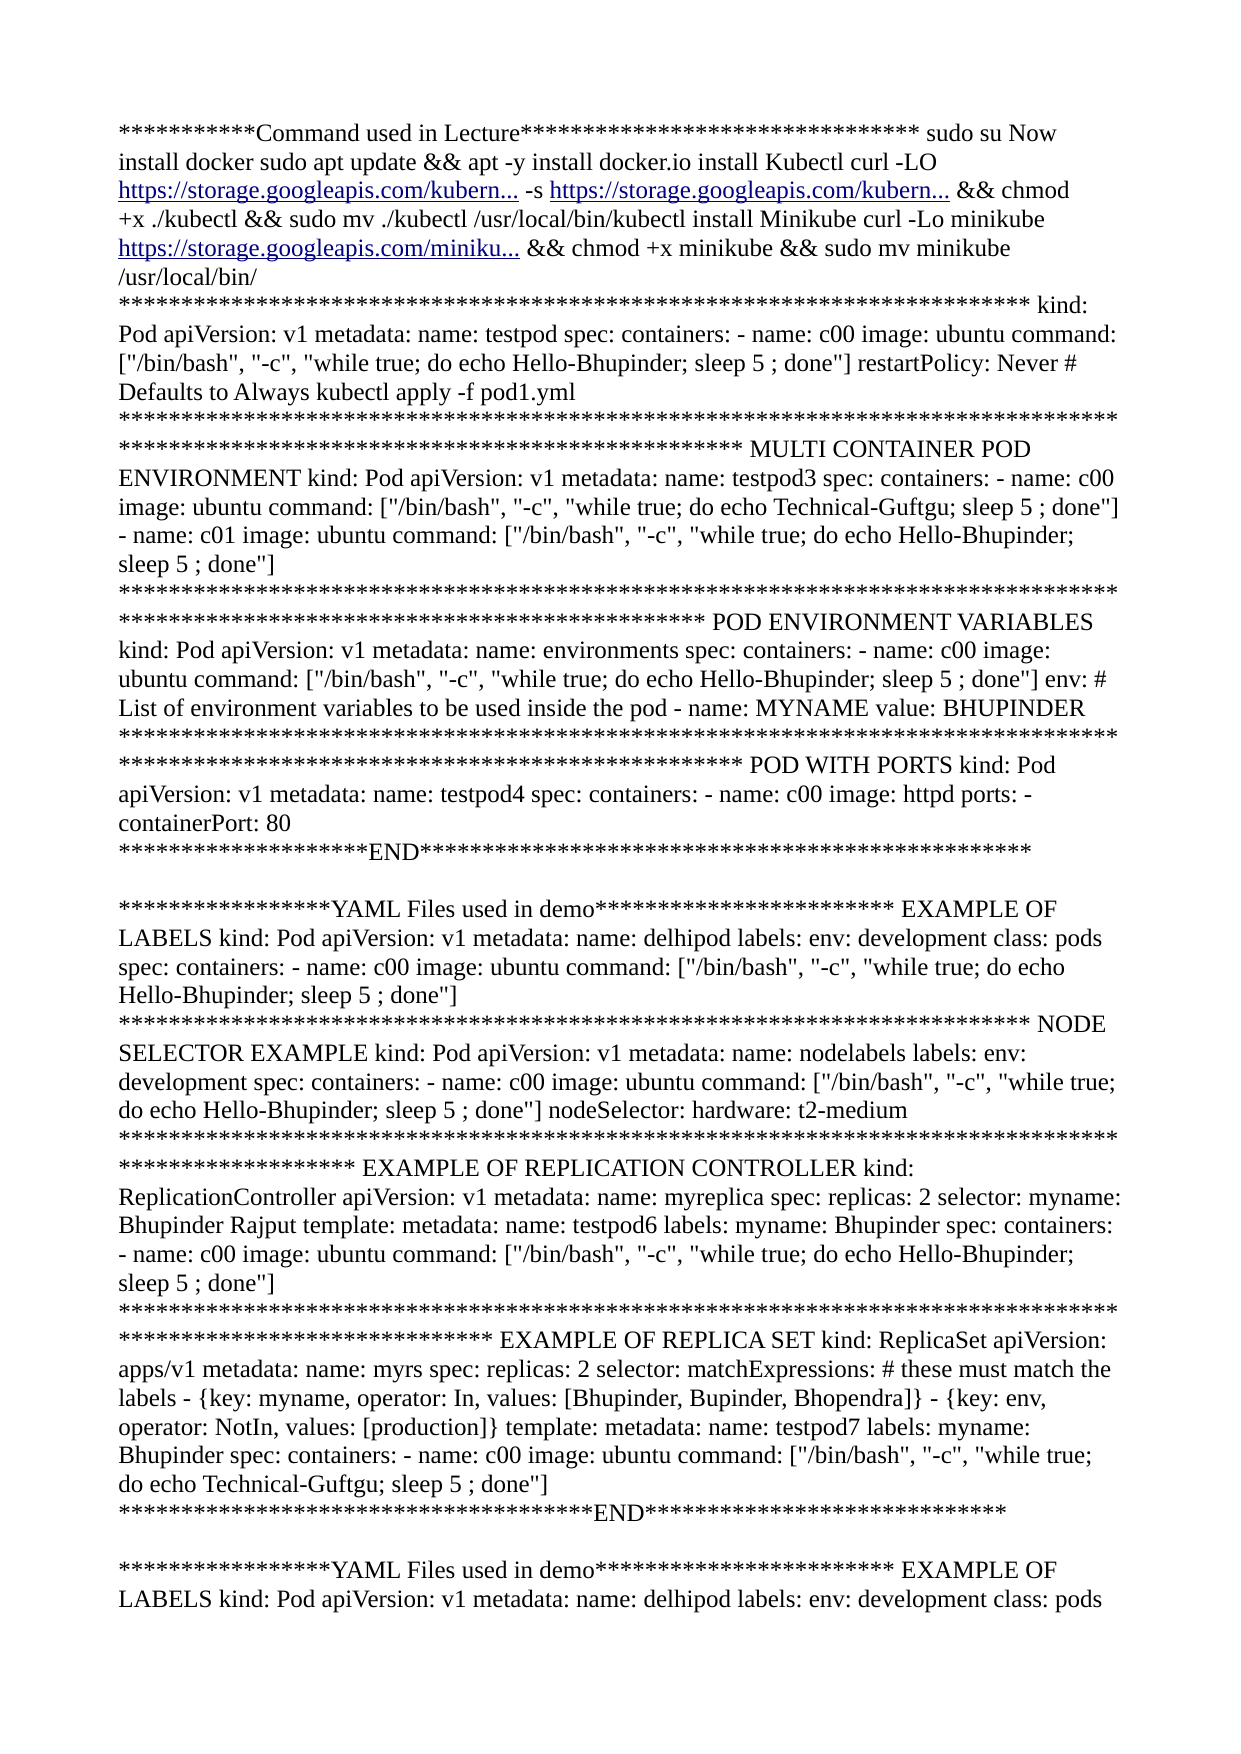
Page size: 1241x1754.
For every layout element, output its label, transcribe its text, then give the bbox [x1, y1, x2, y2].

text *****************YAML Files used in demo************************ EXAMPLE OF LABELS kind: Pod apiVersion: v1 metadata: name: delhipod labels: env: development class: pods spec: containers: - name: c00 image: ubuntu command: ["/bin/bash", "-c", "while true; do echo Hello-Bhupinder; sleep 5 ; done"] ************************************************************************* NODE SELECTOR EXAMPLE kind: Pod apiVersion: v1 metadata: name: nodelabels labels: env: development spec: containers: - name: c00 image: ubuntu command: ["/bin/bash", "-c", "while true; do echo Hello-Bhupinder; sleep 5 ; done"] nodeSelector: hardware: t2-medium *************************************************************************************************** EXAMPLE OF REPLICATION CONTROLLER kind: ReplicationController apiVersion: v1 metadata: name: myreplica spec: replicas: 2 selector: myname: Bhupinder Rajput template: metadata: name: testpod6 labels: myname: Bhupinder spec: containers: - name: c00 image: ubuntu command: ["/bin/bash", "-c", "while true; do echo Hello-Bhupinder; sleep 5 ; done"] ************************************************************************************************************** EXAMPLE OF REPLICA SET kind: ReplicaSet apiVersion: apps/v1 metadata: name: myrs spec: replicas: 2 selector: matchExpressions: # these must match the labels - {key: myname, operator: In, values: [Bhupinder, Bupinder, Bhopendra]} - {key: env, operator: NotIn, values: [production]} template: metadata: name: testpod7 labels: myname: Bhupinder spec: containers: - name: c00 image: ubuntu command: ["/bin/bash", "-c", "while true; do echo Technical-Guftgu; sleep 5 ; done"] **************************************END***************************** [118, 894, 1122, 1527]
text ***********Command used in Lecture******************************** sudo su Now install docker sudo apt update && apt -y install docker.io install Kubectl curl -LO https://storage.googleapis.com/kubern... -s https://storage.googleapis.com/kubern... && chmod +x ./kubectl && sudo mv ./kubectl /usr/local/bin/kubectl install Minikube curl -Lo minikube https://storage.googleapis.com/miniku... && chmod +x minikube && sudo mv minikube /usr/local/bin/ ************************************************************************* kind: Pod apiVersion: v1 metadata: name: testpod spec: containers: - name: c00 image: ubuntu command: ["/bin/bash", "-c", "while true; do echo Hello-Bhupinder; sleep 5 ; done"] restartPolicy: Never # Defaults to Always kubectl apply -f pod1.yml ********************************************************************************************************************************** MULTI CONTAINER POD ENVIRONMENT kind: Pod apiVersion: v1 metadata: name: testpod3 spec: containers: - name: c00 image: ubuntu command: ["/bin/bash", "-c", "while true; do echo Technical-Guftgu; sleep 5 ; done"] - name: c01 image: ubuntu command: ["/bin/bash", "-c", "while true; do echo Hello-Bhupinder; sleep 5 ; done"] ******************************************************************************************************************************* POD ENVIRONMENT VARIABLES kind: Pod apiVersion: v1 metadata: name: environments spec: containers: - name: c00 image: ubuntu command: ["/bin/bash", "-c", "while true; do echo Hello-Bhupinder; sleep 5 ; done"] env: # List of environment variables to be used inside the pod - name: MYNAME value: BHUPINDER ********************************************************************************************************************************** POD WITH PORTS kind: Pod apiVersion: v1 metadata: name: testpod4 spec: containers: - name: c00 image: httpd ports: - containerPort: 80 ********************END************************************************* [118, 118, 1122, 866]
text *****************YAML Files used in demo************************ EXAMPLE OF LABELS kind: Pod apiVersion: v1 metadata: name: delhipod labels: env: development class: pods [118, 1556, 1122, 1613]
